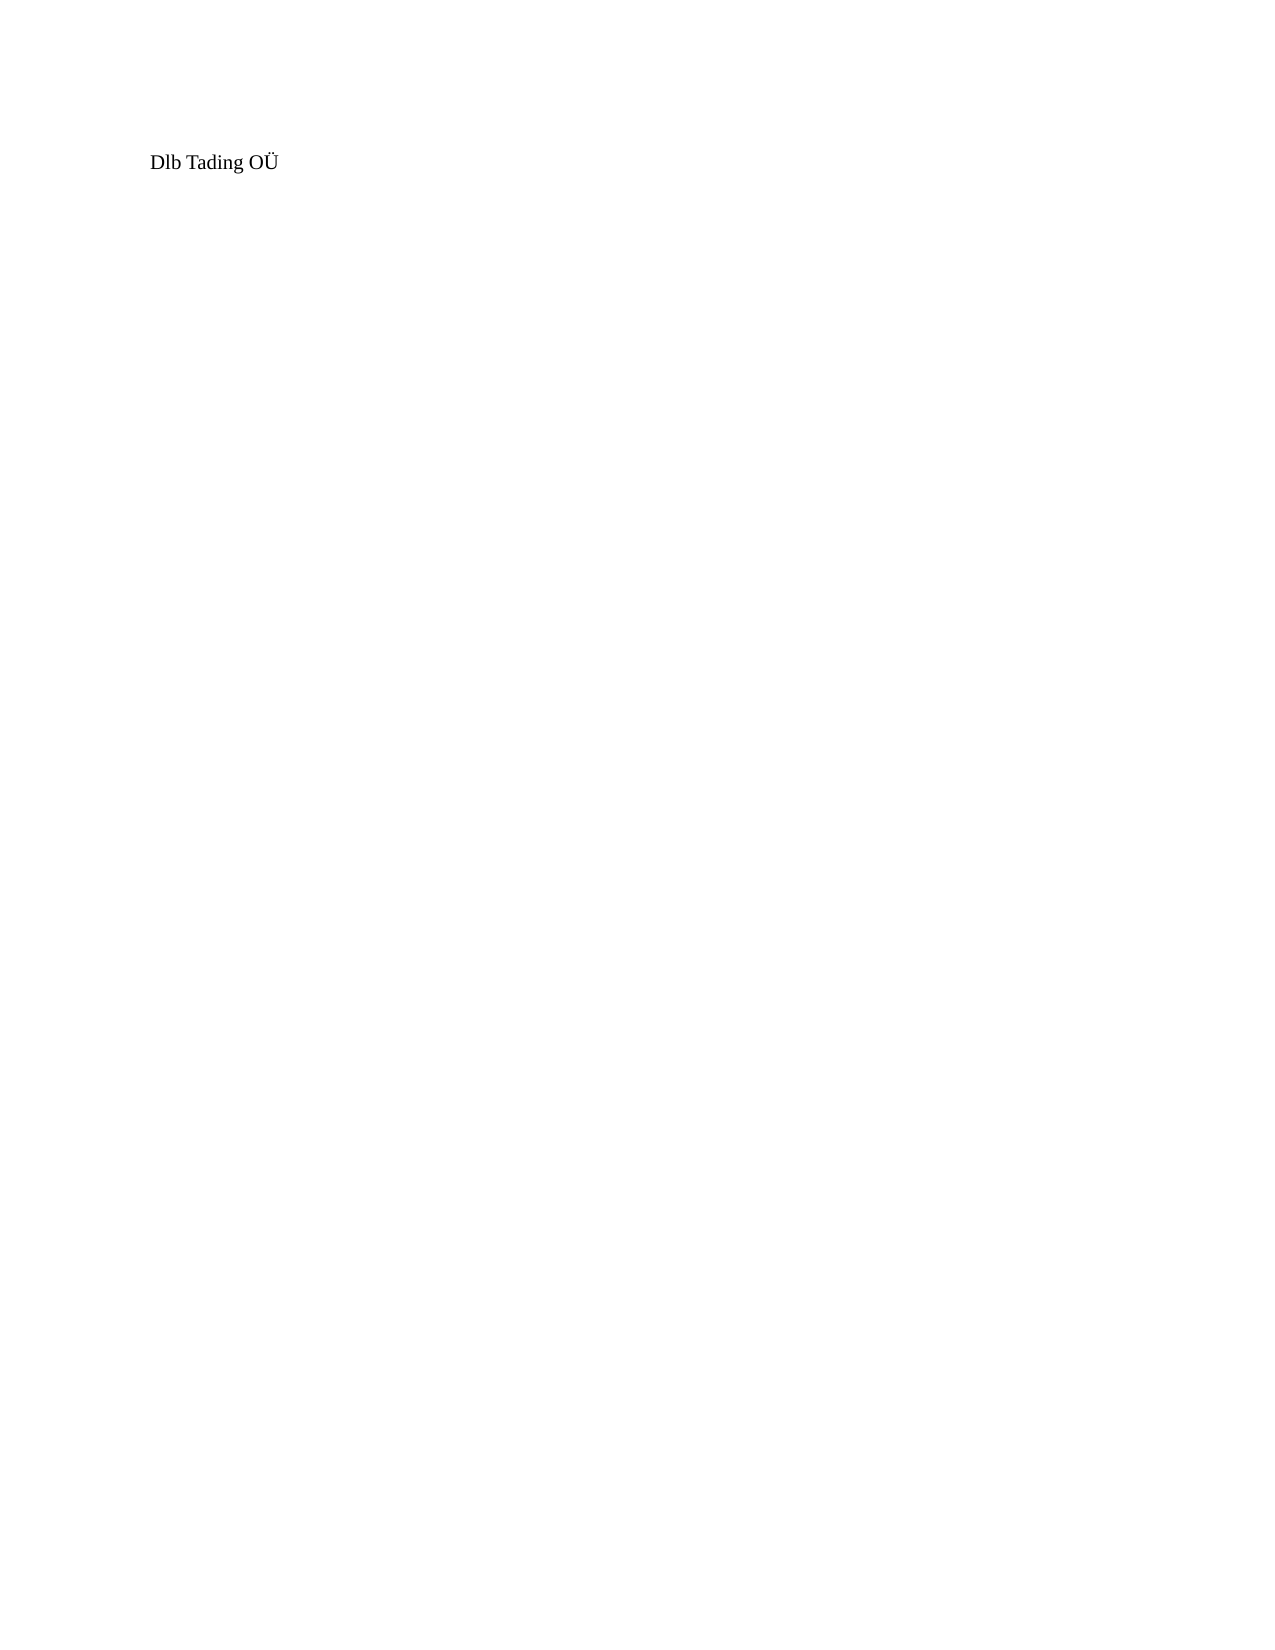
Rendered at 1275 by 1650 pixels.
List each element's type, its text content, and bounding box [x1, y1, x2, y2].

text Dlb Tading OÜ [150, 150, 1125, 174]
